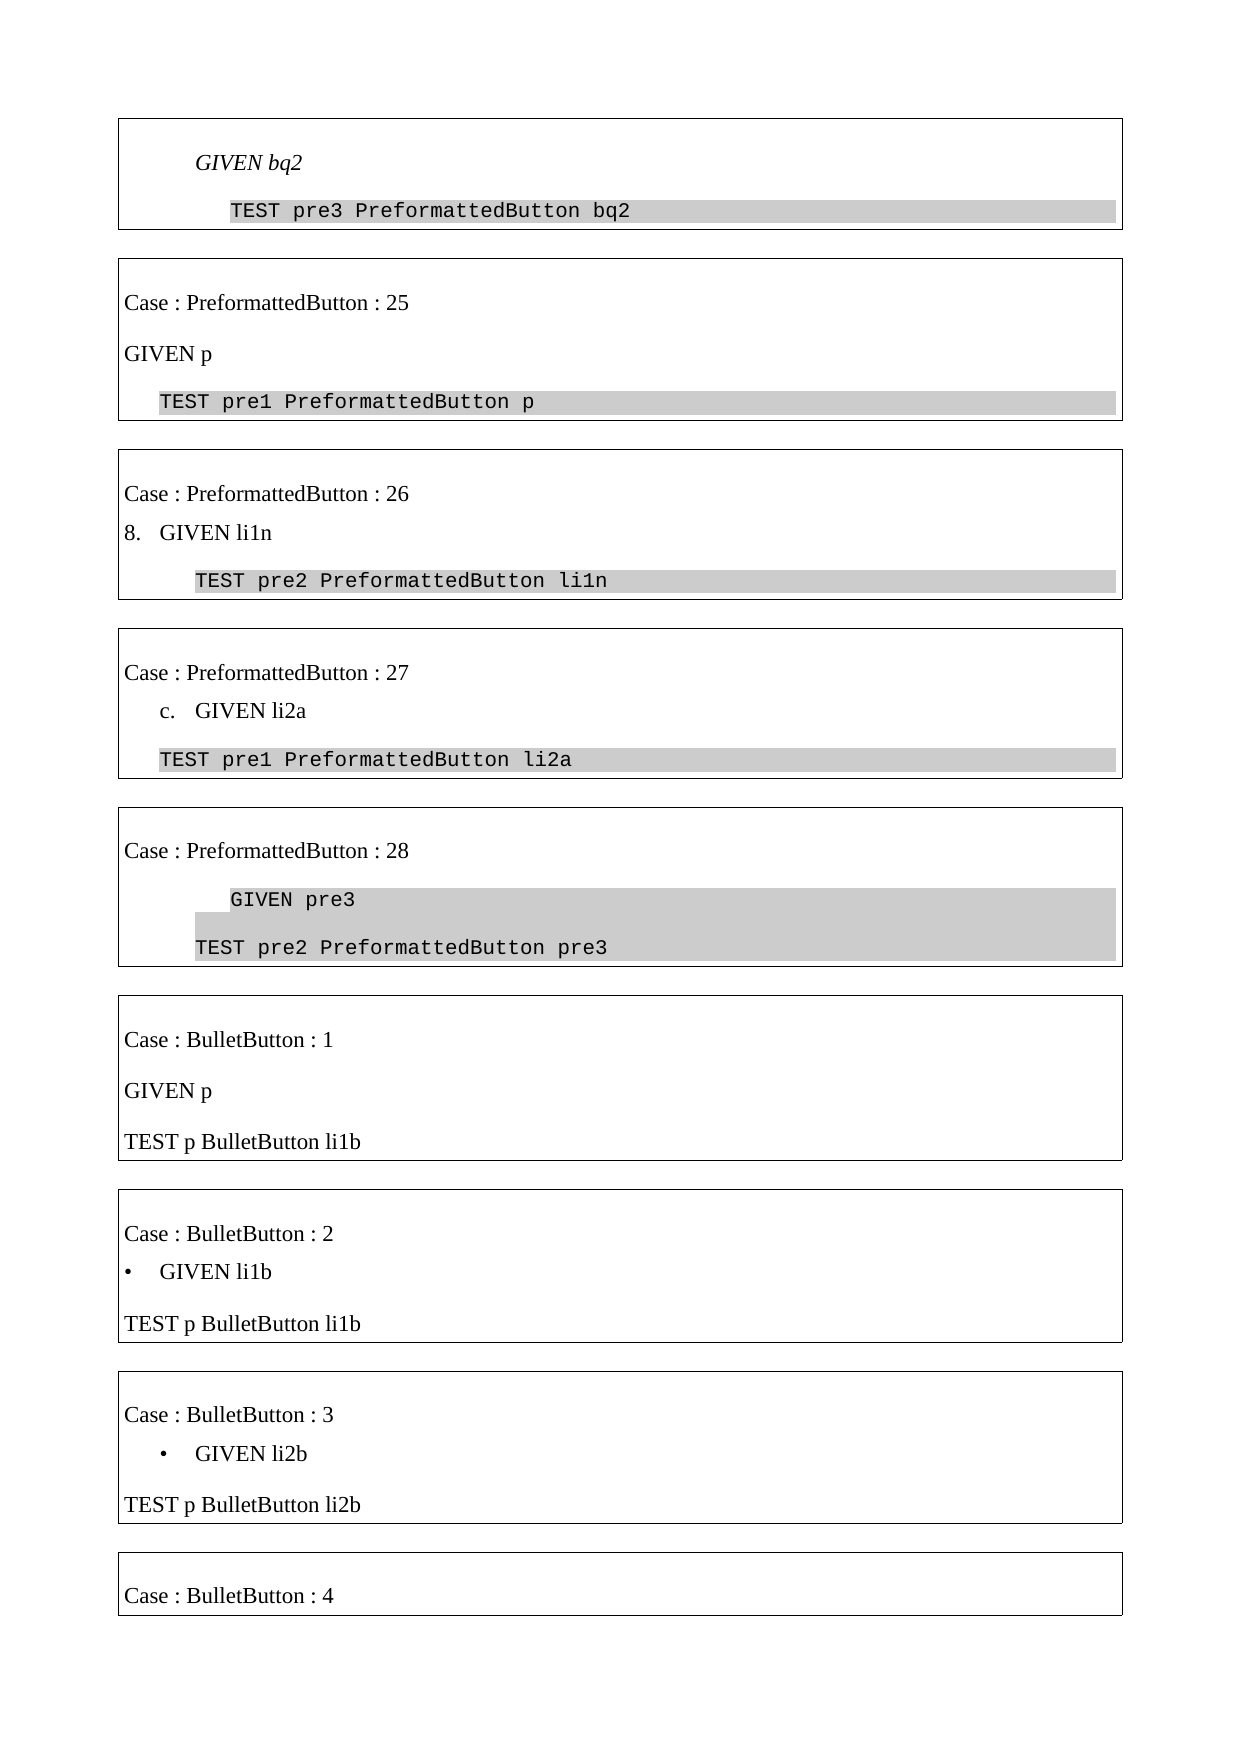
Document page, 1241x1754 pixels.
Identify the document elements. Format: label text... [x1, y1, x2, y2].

table_header Case : PreformattedButton : 27 GIVEN li2a TEST pre1 PreformattedButton li2a [119, 629, 1122, 778]
table_header GIVEN bq2 TEST pre3 PreformattedButton bq2 [119, 119, 1122, 229]
table_header Case : BulletButton : 2 GIVEN li1b TEST p BulletButton li1b [119, 1190, 1122, 1342]
table_header Case : PreformattedButton : 25 GIVEN p TEST pre1 PreformattedButton p [119, 259, 1122, 420]
table_header Case : PreformattedButton : 26 GIVEN li1n TEST pre2 PreformattedButton li1n [119, 450, 1122, 599]
table_header Case : BulletButton : 4 GIVEN p TEST li1b BulletButton p [119, 1553, 1122, 1615]
table_header Case : PreformattedButton : 28 GIVEN pre3 TEST pre2 PreformattedButton pre3 [119, 808, 1122, 966]
table_header Case : BulletButton : 3 GIVEN li2b TEST p BulletButton li2b [119, 1372, 1122, 1523]
table_header Case : BulletButton : 1 GIVEN p TEST p BulletButton li1b [119, 996, 1122, 1160]
